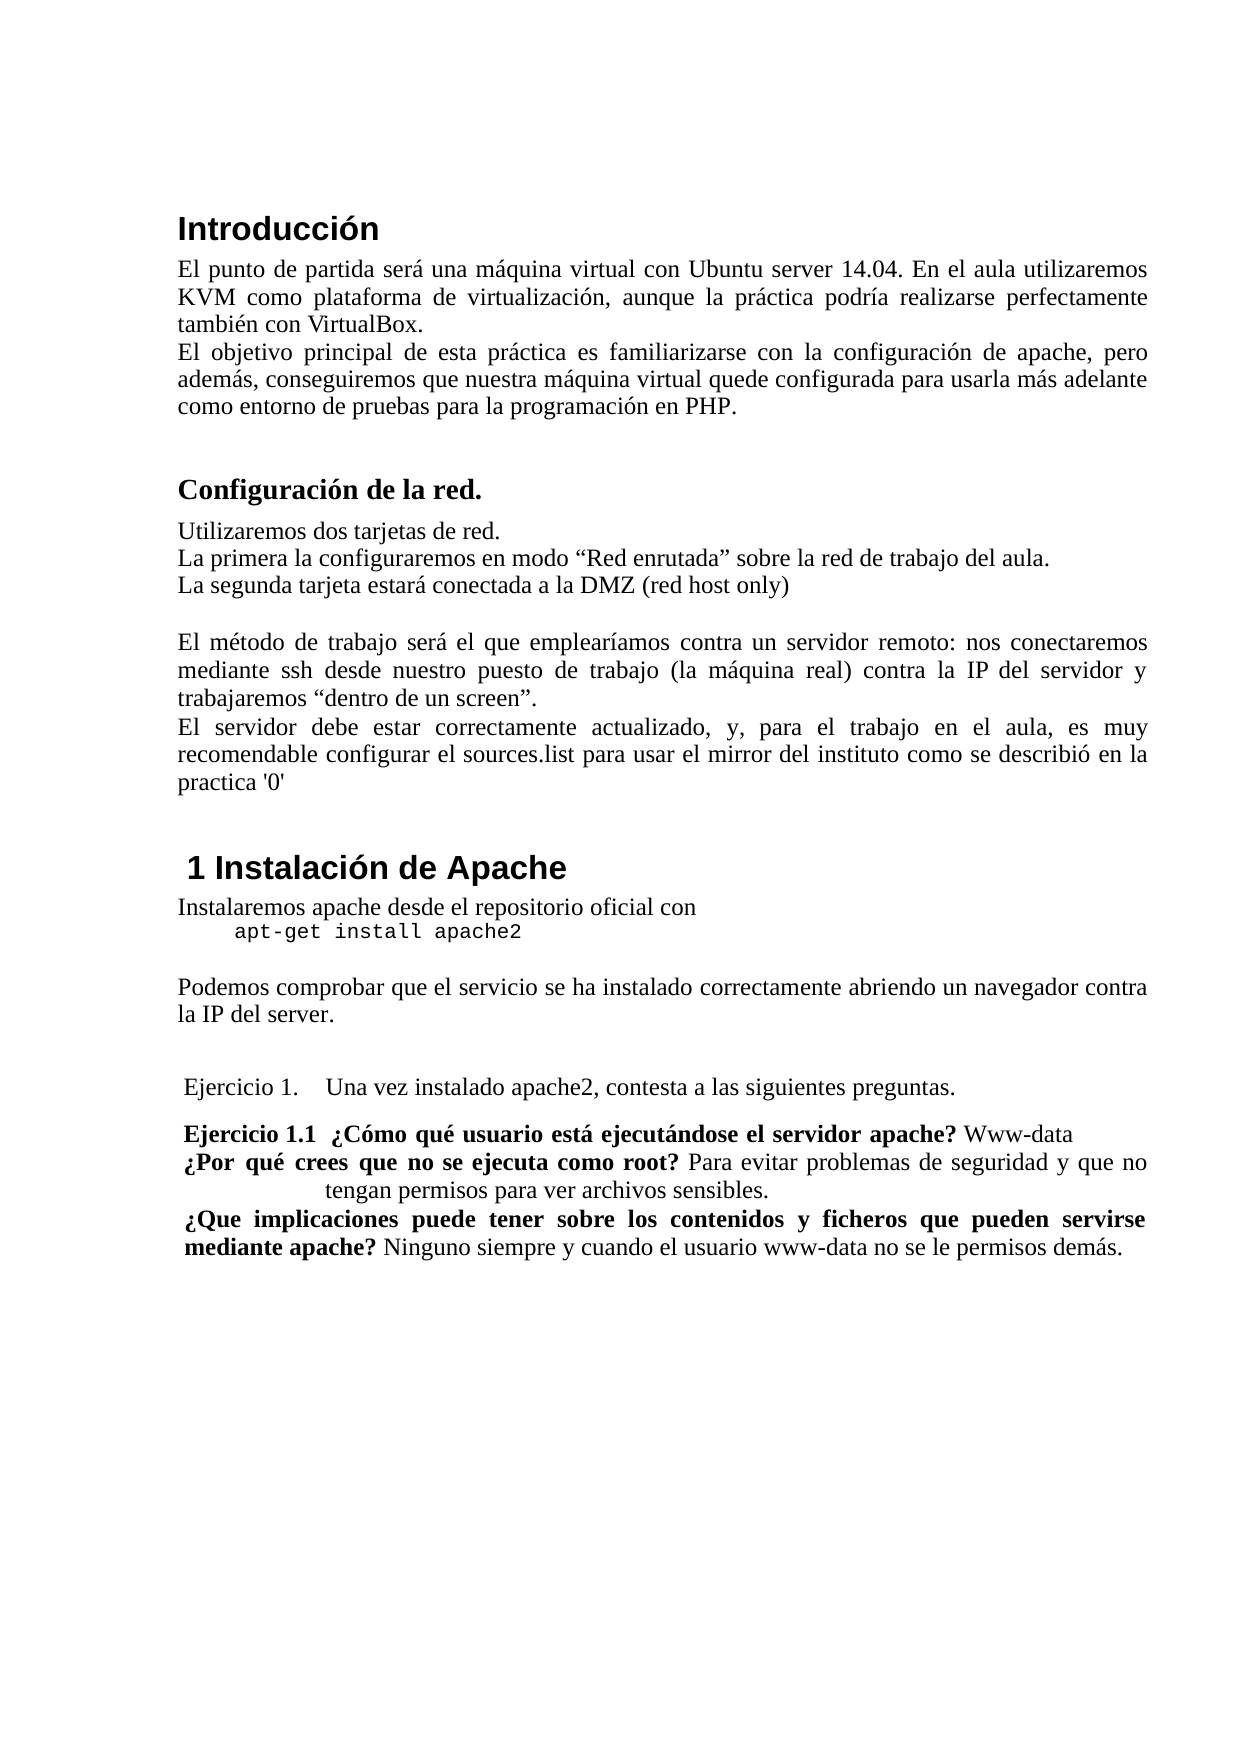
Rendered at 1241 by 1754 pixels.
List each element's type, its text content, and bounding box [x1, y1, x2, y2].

text Introducción [177, 209, 384, 247]
text Podemos comprobar que el servicio se ha instalado correctamente abriendo un navegador contra la IP del server. [177, 973, 1148, 1027]
text como entorno de pruebas para la programación en PHP. [177, 392, 738, 419]
text Ejercicio 1. Una vez instalado apache2, contesta a las siguientes preguntas. [183, 1072, 957, 1101]
text Utilizaremos dos tarjetas de red. [177, 516, 504, 545]
text La primera la configuraremos en modo “Red enrutada” sobre la red de trabajo del aula. La segunda tarjeta estará conectada a la DMZ (red host only) [177, 545, 1051, 599]
text ¿Que implicaciones puede tener sobre los contenidos y ficheros que pueden servirse mediante apache? Ninguno siempre y cuando el usuario www-data no se le permisos demás. [184, 1204, 1145, 1261]
text El método de trabajo será el que emplearíamos contra un servidor remoto: nos conectaremos mediante ssh desde nuestro puesto de trabajo (la máquina real) contra la IP del servidor y trabajaremos “dentro de un screen”. [177, 627, 1148, 712]
text Ejercicio 1.1 ¿Cómo qué usuario está ejecutándose el servidor apache? Www-data [183, 1119, 1148, 1147]
text El punto de partida será una máquina virtual con Ubuntu server 14.04. En el aula utilizaremos KVM como plataforma de virtualización, aunque la práctica podría realizarse perfectamente también con VirtualBox. [177, 254, 1148, 338]
text 1 Instalación de Apache [187, 848, 569, 887]
text Configuración de la red. [177, 472, 486, 505]
text El servidor debe estar correctamente actualizado, y, para el trabajo en el aula, es muy recomendable configurar el sources.list para usar el mirror del instituto como se describió en la practica '0' [177, 712, 1148, 796]
text Instalaremos apache desde el repositorio oficial con [177, 892, 698, 921]
text ¿Por qué crees que no se ejecuta como root? Para evitar problemas de seguridad y que no tengan permisos para ver archivos sensibles. [183, 1147, 1148, 1204]
text apt-get install apache2 [230, 921, 526, 945]
text El objetivo principal de esta práctica es familiarizarse con la configuración de apache, pero además, conseguiremos que nuestra máquina virtual quede configurada para usarla más adelante [177, 338, 1148, 392]
